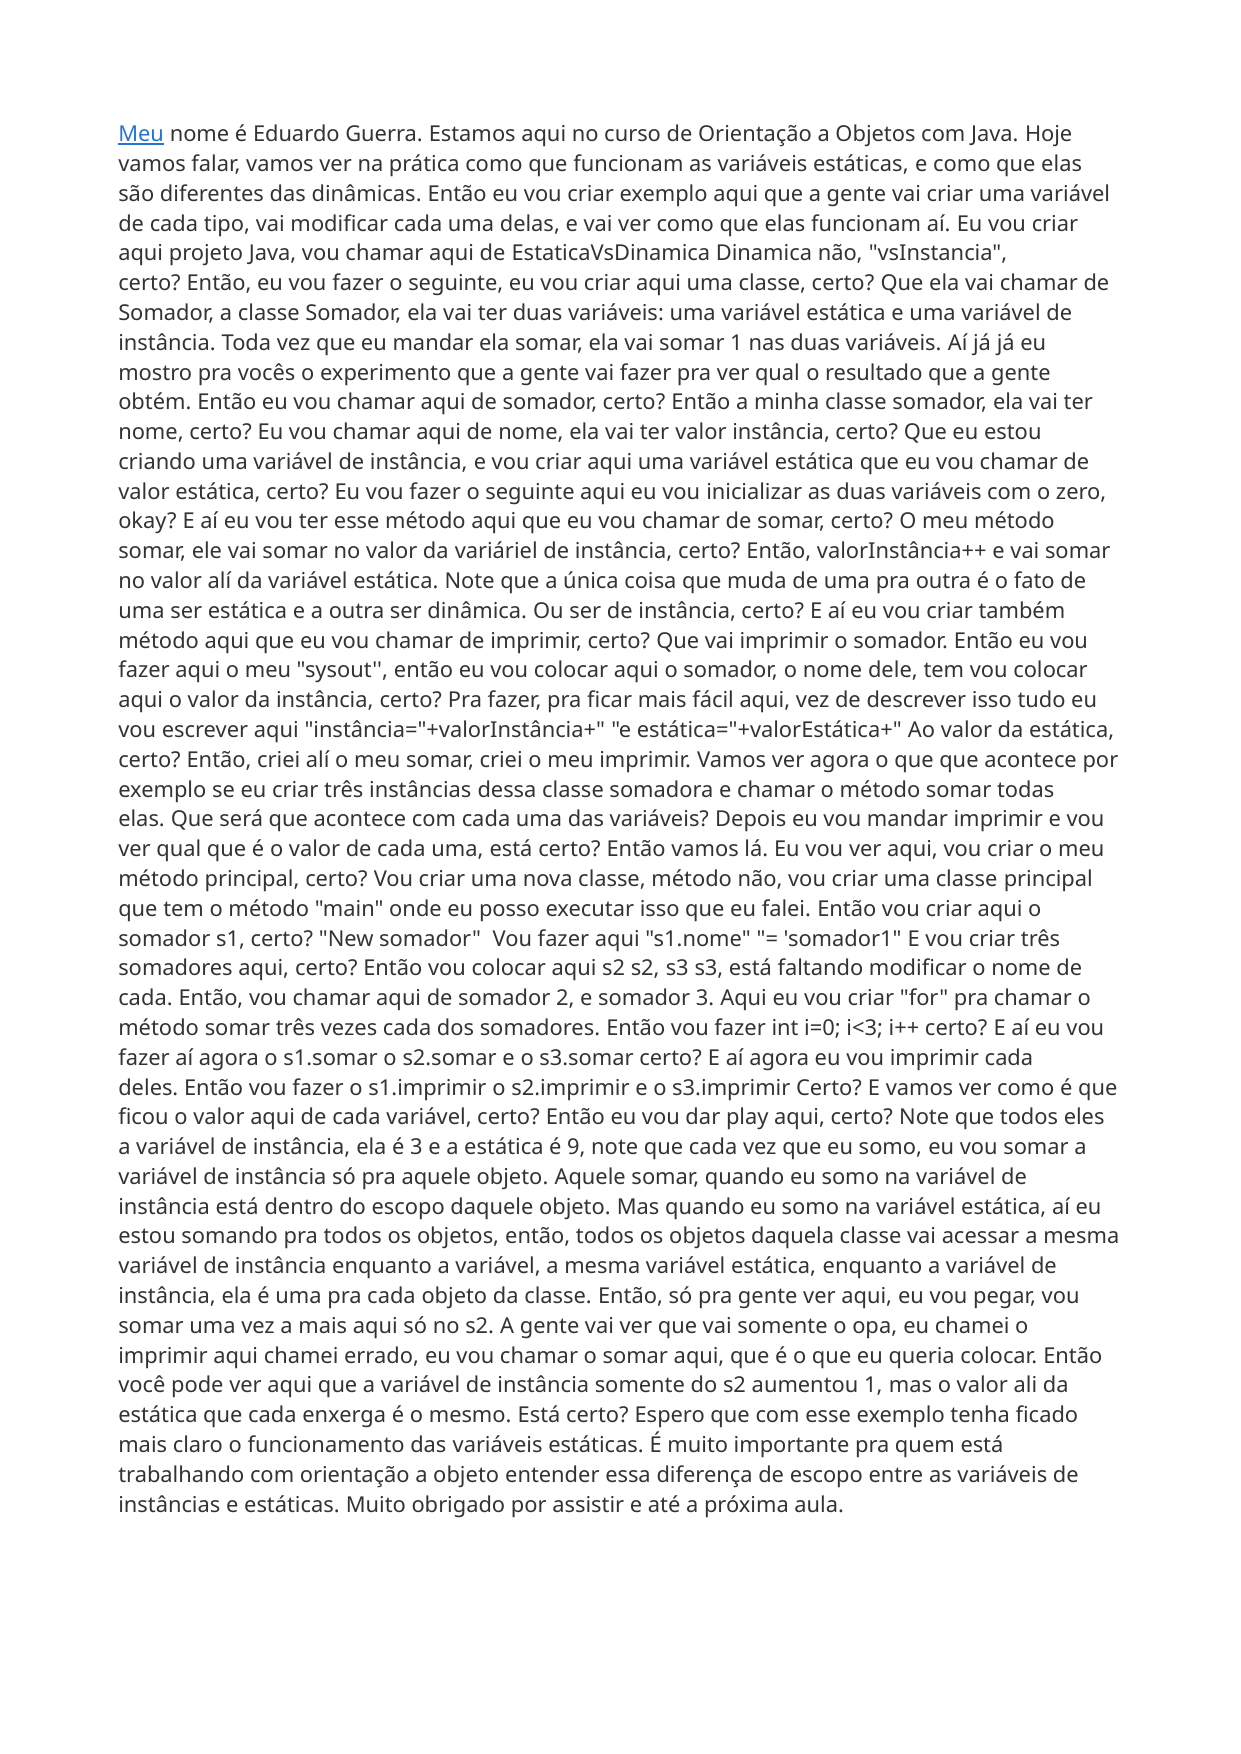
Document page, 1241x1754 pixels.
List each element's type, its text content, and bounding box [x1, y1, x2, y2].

text Meu nome é Eduardo Guerra. Estamos aqui no curso de Orientação a Objetos com Java. Hoje vamos falar, vamos ver na prática como que funcionam as variáveis estáticas, e como que elas são diferentes das dinâmicas. Então eu vou criar exemplo aqui que a gente vai criar uma variável de cada tipo, vai modificar cada uma delas, e vai ver como que elas funcionam aí. Eu vou criar aqui projeto Java, vou chamar aqui de EstaticaVsDinamica Dinamica não, "vsInstancia", certo? Então, eu vou fazer o seguinte, eu vou criar aqui uma classe, certo? Que ela vai chamar de Somador, a classe Somador, ela vai ter duas variáveis: uma variável estática e uma variável de instância. Toda vez que eu mandar ela somar, ela vai somar 1 nas duas variáveis. Aí já já eu mostro pra vocês o experimento que a gente vai fazer pra ver qual o resultado que a gente obtém. Então eu vou chamar aqui de somador, certo? Então a minha classe somador, ela vai ter nome, certo? Eu vou chamar aqui de nome, ela vai ter valor instância, certo? Que eu estou criando uma variável de instância, e vou criar aqui uma variável estática que eu vou chamar de valor estática, certo? Eu vou fazer o seguinte aqui eu vou inicializar as duas variáveis com o zero, okay? E aí eu vou ter esse método aqui que eu vou chamar de somar, certo? O meu método somar, ele vai somar no valor da variáriel de instância, certo? Então, valorInstância++ e vai somar no valor alí da variável estática. Note que a única coisa que muda de uma pra outra é o fato de uma ser estática e a outra ser dinâmica. Ou ser de instância, certo? E aí eu vou criar também método aqui que eu vou chamar de imprimir, certo? Que vai imprimir o somador. Então eu vou fazer aqui o meu "sysout'', então eu vou colocar aqui o somador, o nome dele, tem vou colocar aqui o valor da instância, certo? Pra fazer, pra ficar mais fácil aqui, vez de descrever isso tudo eu vou escrever aqui "instância="+valorInstância+" "e estática="+valorEstática+" Ao valor da estática, certo? Então, criei alí o meu somar, criei o meu imprimir. Vamos ver agora o que que acontece por exemplo se eu criar três instâncias dessa classe somadora e chamar o método somar todas elas. Que será que acontece com cada uma das variáveis? Depois eu vou mandar imprimir e vou ver qual que é o valor de cada uma, está certo? Então vamos lá. Eu vou ver aqui, vou criar o meu método principal, certo? Vou criar uma nova classe, método não, vou criar uma classe principal que tem o método "main" onde eu posso executar isso que eu falei. Então vou criar aqui o somador s1, certo? "New somador" Vou fazer aqui "s1.nome" "= 'somador1" E vou criar três somadores aqui, certo? Então vou colocar aqui s2 s2, s3 s3, está faltando modificar o nome de cada. Então, vou chamar aqui de somador 2, e somador 3. Aqui eu vou criar "for" pra chamar o método somar três vezes cada dos somadores. Então vou fazer int i=0; i<3; i++ certo? E aí eu vou fazer aí agora o s1.somar o s2.somar e o s3.somar certo? E aí agora eu vou imprimir cada deles. Então vou fazer o s1.imprimir o s2.imprimir e o s3.imprimir Certo? E vamos ver como é que ficou o valor aqui de cada variável, certo? Então eu vou dar play aqui, certo? Note que todos eles a variável de instância, ela é 3 e a estática é 9, note que cada vez que eu somo, eu vou somar a variável de instância só pra aquele objeto. Aquele somar, quando eu somo na variável de instância está dentro do escopo daquele objeto. Mas quando eu somo na variável estática, aí eu estou somando pra todos os objetos, então, todos os objetos daquela classe vai acessar a mesma variável de instância enquanto a variável, a mesma variável estática, enquanto a variável de instância, ela é uma pra cada objeto da classe. Então, só pra gente ver aqui, eu vou pegar, vou somar uma vez a mais aqui só no s2. A gente vai ver que vai somente o opa, eu chamei o imprimir aqui chamei errado, eu vou chamar o somar aqui, que é o que eu queria colocar. Então você pode ver aqui que a variável de instância somente do s2 aumentou 1, mas o valor ali da estática que cada enxerga é o mesmo. Está certo? Espero que com esse exemplo tenha ficado mais claro o funcionamento das variáveis estáticas. É muito importante pra quem está trabalhando com orientação a objeto entender essa diferença de escopo entre as variáveis de instâncias e estáticas. Muito obrigado por assistir e até a próxima aula. [118, 118, 1122, 1518]
